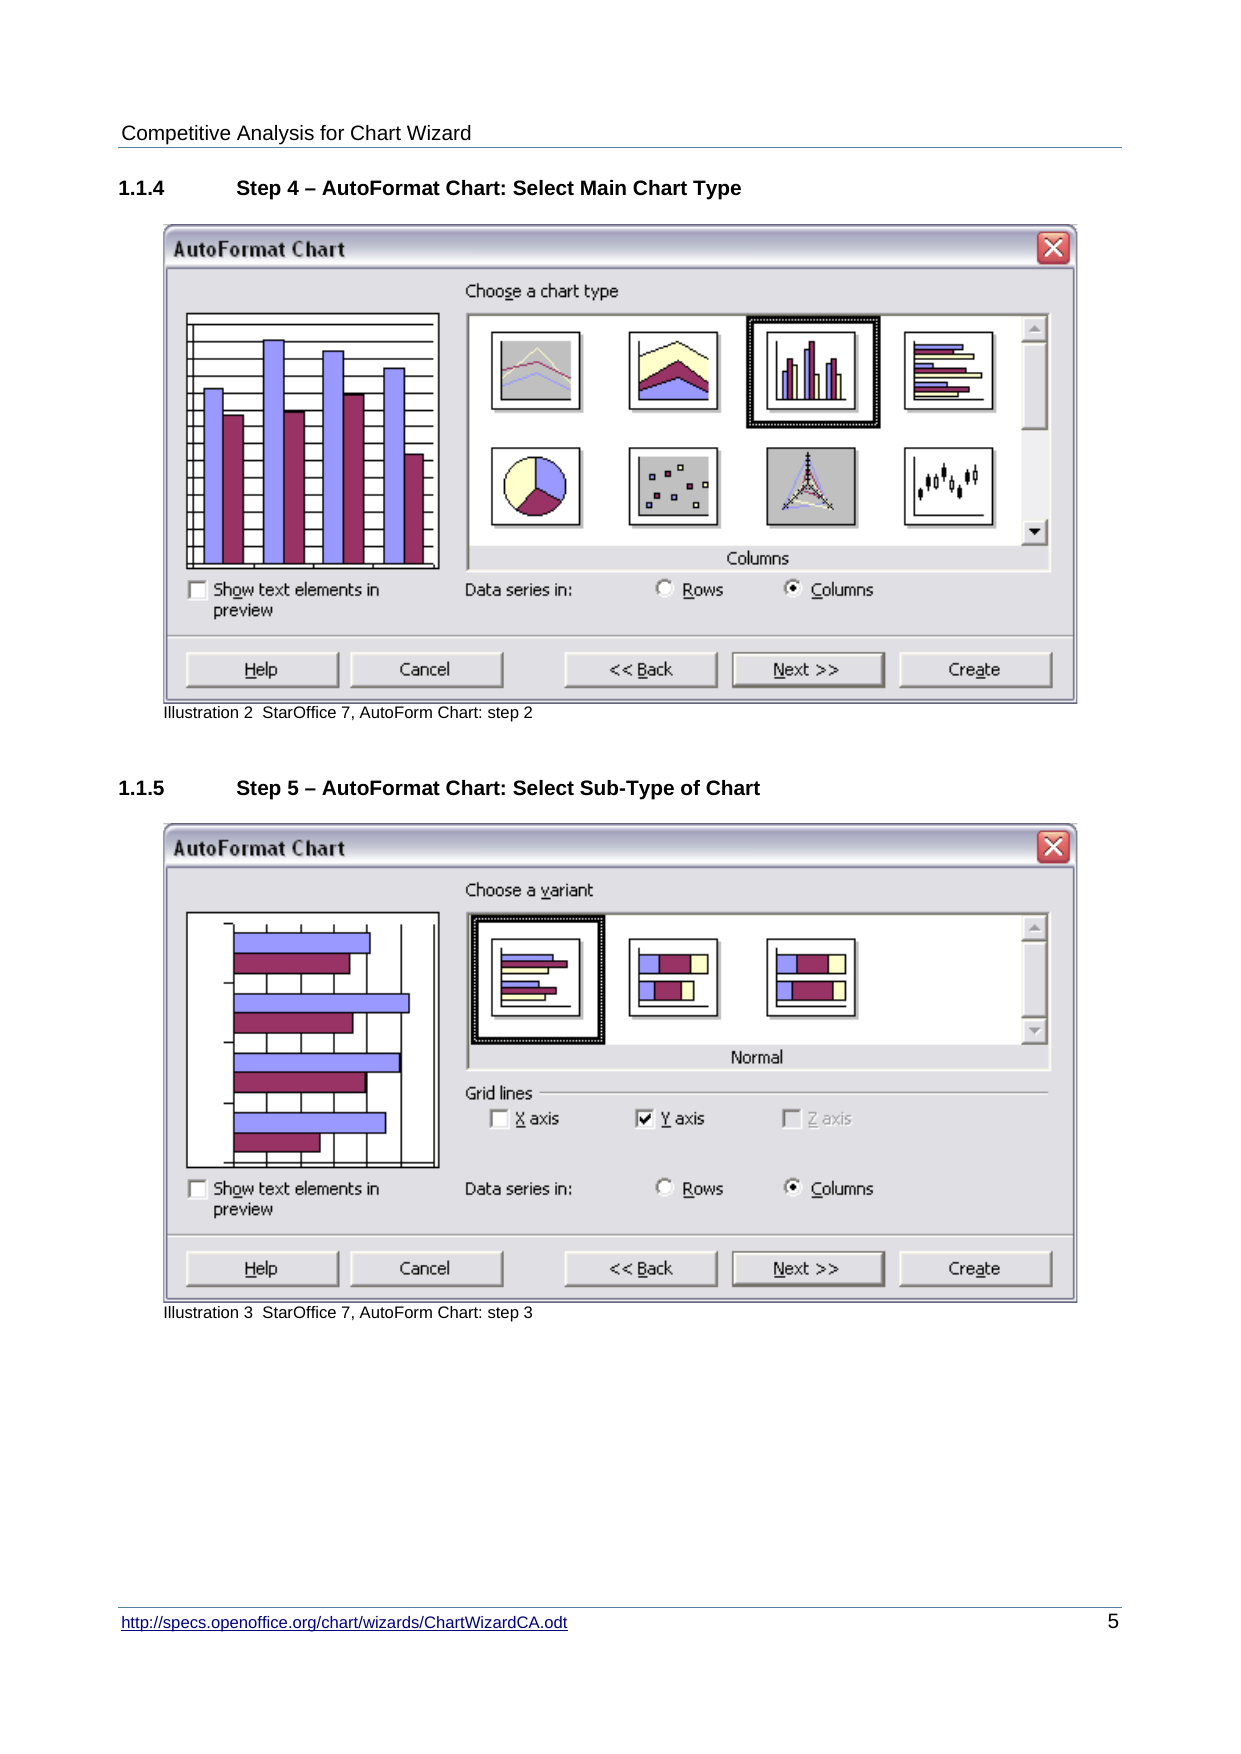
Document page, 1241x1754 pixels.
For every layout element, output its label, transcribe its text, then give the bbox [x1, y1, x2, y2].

picture [163, 224, 1078, 704]
subtitle Step 5 – AutoFormat Chart: Select Sub-Type of Chart [118, 776, 1122, 799]
text Illustration 2 StarOffice 7, AutoForm Chart: step 2 [163, 704, 1077, 722]
text Illustration 3 StarOffice 7, AutoForm Chart: step 3 [163, 1303, 1077, 1322]
subtitle Step 4 – AutoFormat Chart: Select Main Chart Type [118, 177, 1122, 200]
picture [163, 823, 1078, 1303]
